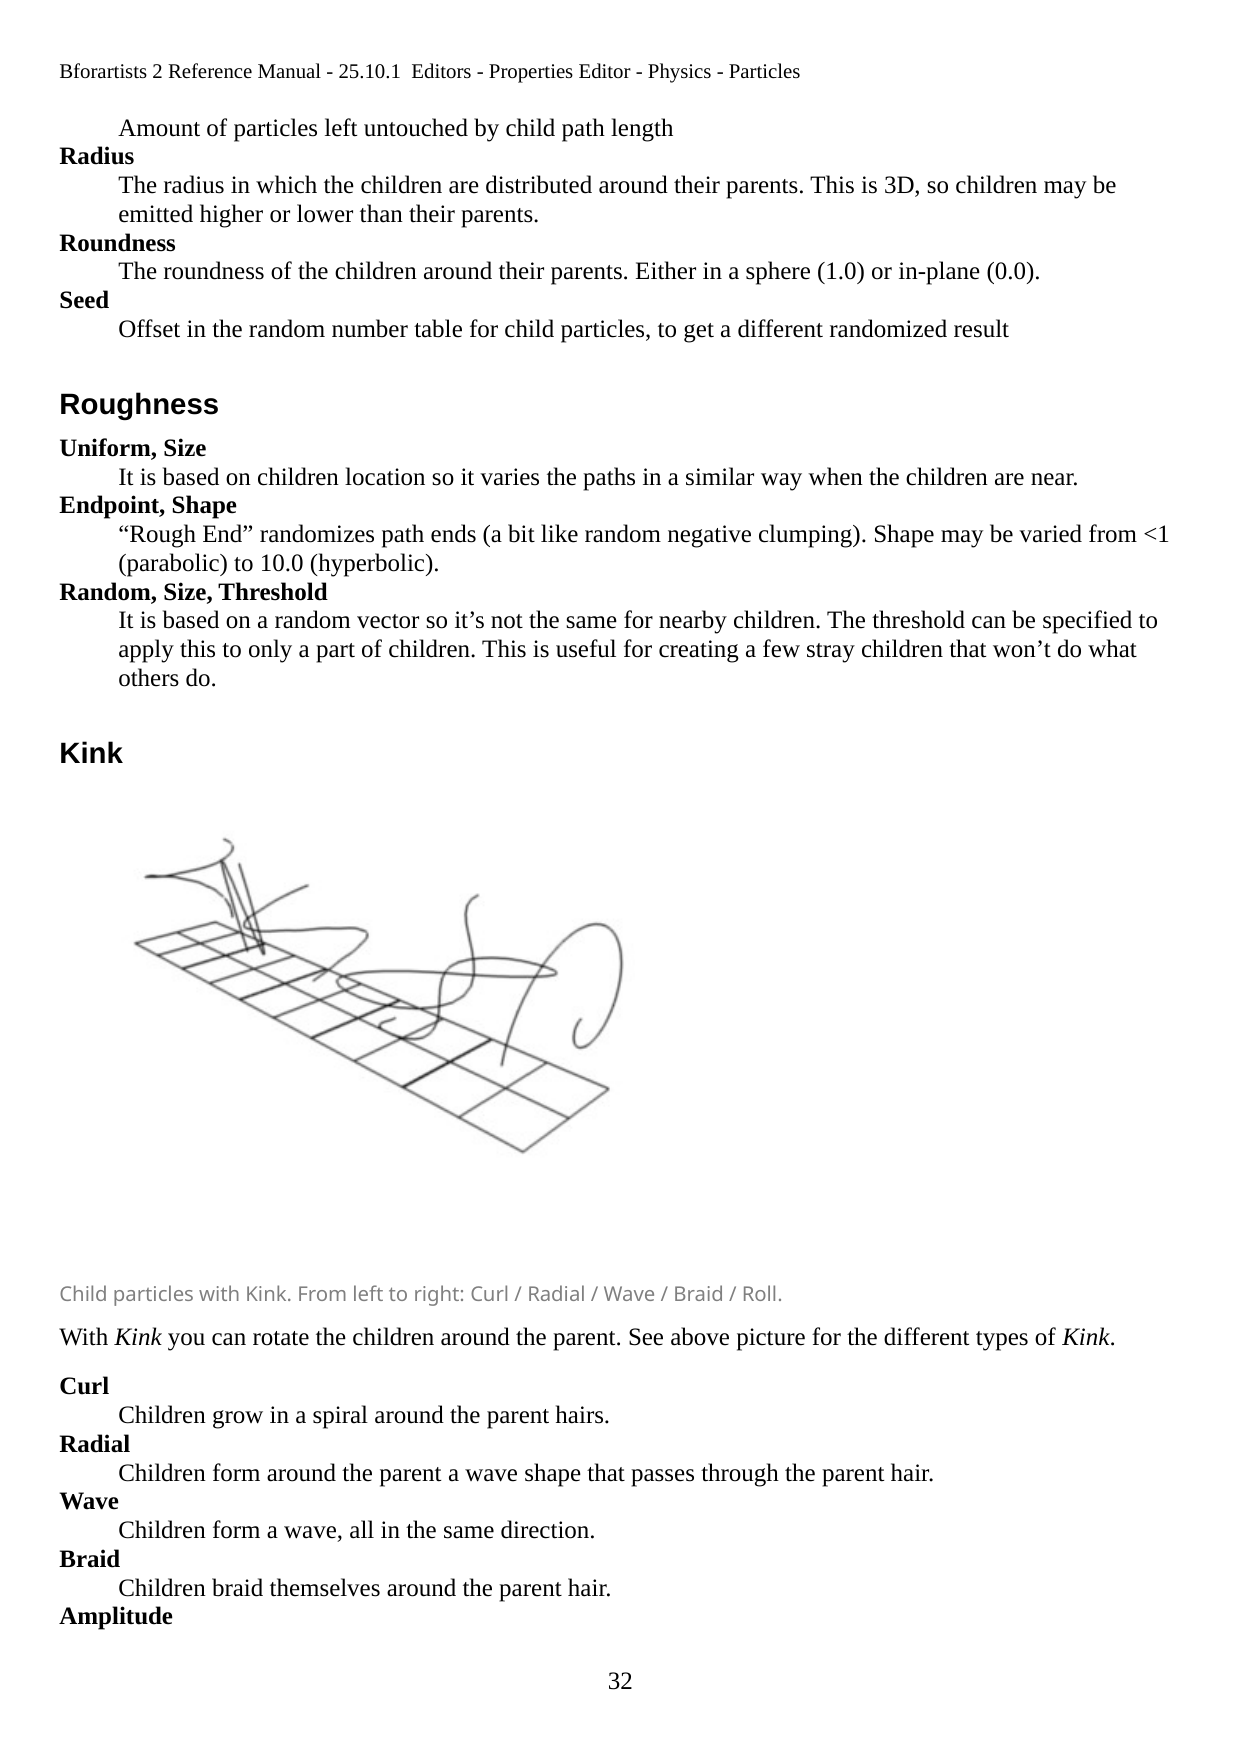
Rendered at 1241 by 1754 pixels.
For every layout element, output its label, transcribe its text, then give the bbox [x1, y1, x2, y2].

list The radius in which the children are distributed around their parents. This is 3D, so children may be emitted higher or lower than their parents. [118, 170, 1181, 228]
list The roundness of the children around their parents. Either in a sphere (1.0) or in-plane (0.0). [118, 256, 1181, 285]
subtitle Kink [59, 736, 1181, 769]
picture [59, 782, 684, 1251]
list Offset in the random number table for child particles, to get a different randomized result [118, 314, 1181, 343]
subtitle Seed [59, 285, 1181, 314]
subtitle Wave [59, 1486, 1181, 1515]
subtitle Radius [59, 141, 1181, 170]
list Children braid themselves around the parent hair. [118, 1573, 1181, 1601]
subtitle Roundness [59, 228, 1181, 256]
list “Rough End” randomizes path ends (a bit like random negative clumping). Shape may be varied from <1 (parabolic) to 10.0 (hyperbolic). [118, 519, 1181, 577]
subtitle Random, Size, Threshold [59, 577, 1181, 605]
list Children form a wave, all in the same direction. [118, 1515, 1181, 1544]
subtitle Curl [59, 1371, 1181, 1400]
subtitle Uniform, Size [59, 433, 1181, 462]
list It is based on a random vector so it’s not the same for nearby children. The threshold can be specified to apply this to only a part of children. This is useful for creating a few stray children that won’t do what others do. [118, 605, 1181, 692]
subtitle Radial [59, 1429, 1181, 1458]
text With Kink you can rotate the children around the parent. See above picture for the different types of Kink. [59, 1322, 1181, 1351]
subtitle Braid [59, 1544, 1181, 1573]
list Amount of particles left untouched by child path length [118, 113, 1181, 141]
subtitle Amplitude [59, 1601, 1181, 1630]
text Child particles with Kink. From left to right: Curl / Radial / Wave / Braid / Roll. [59, 1276, 1181, 1308]
list Children form around the parent a wave shape that passes through the parent hair. [118, 1458, 1181, 1486]
list It is based on children location so it varies the paths in a similar way when the children are near. [118, 462, 1181, 490]
subtitle Endpoint, Shape [59, 490, 1181, 519]
list Children grow in a spiral around the parent hairs. [118, 1400, 1181, 1429]
subtitle Roughness [59, 387, 1181, 420]
